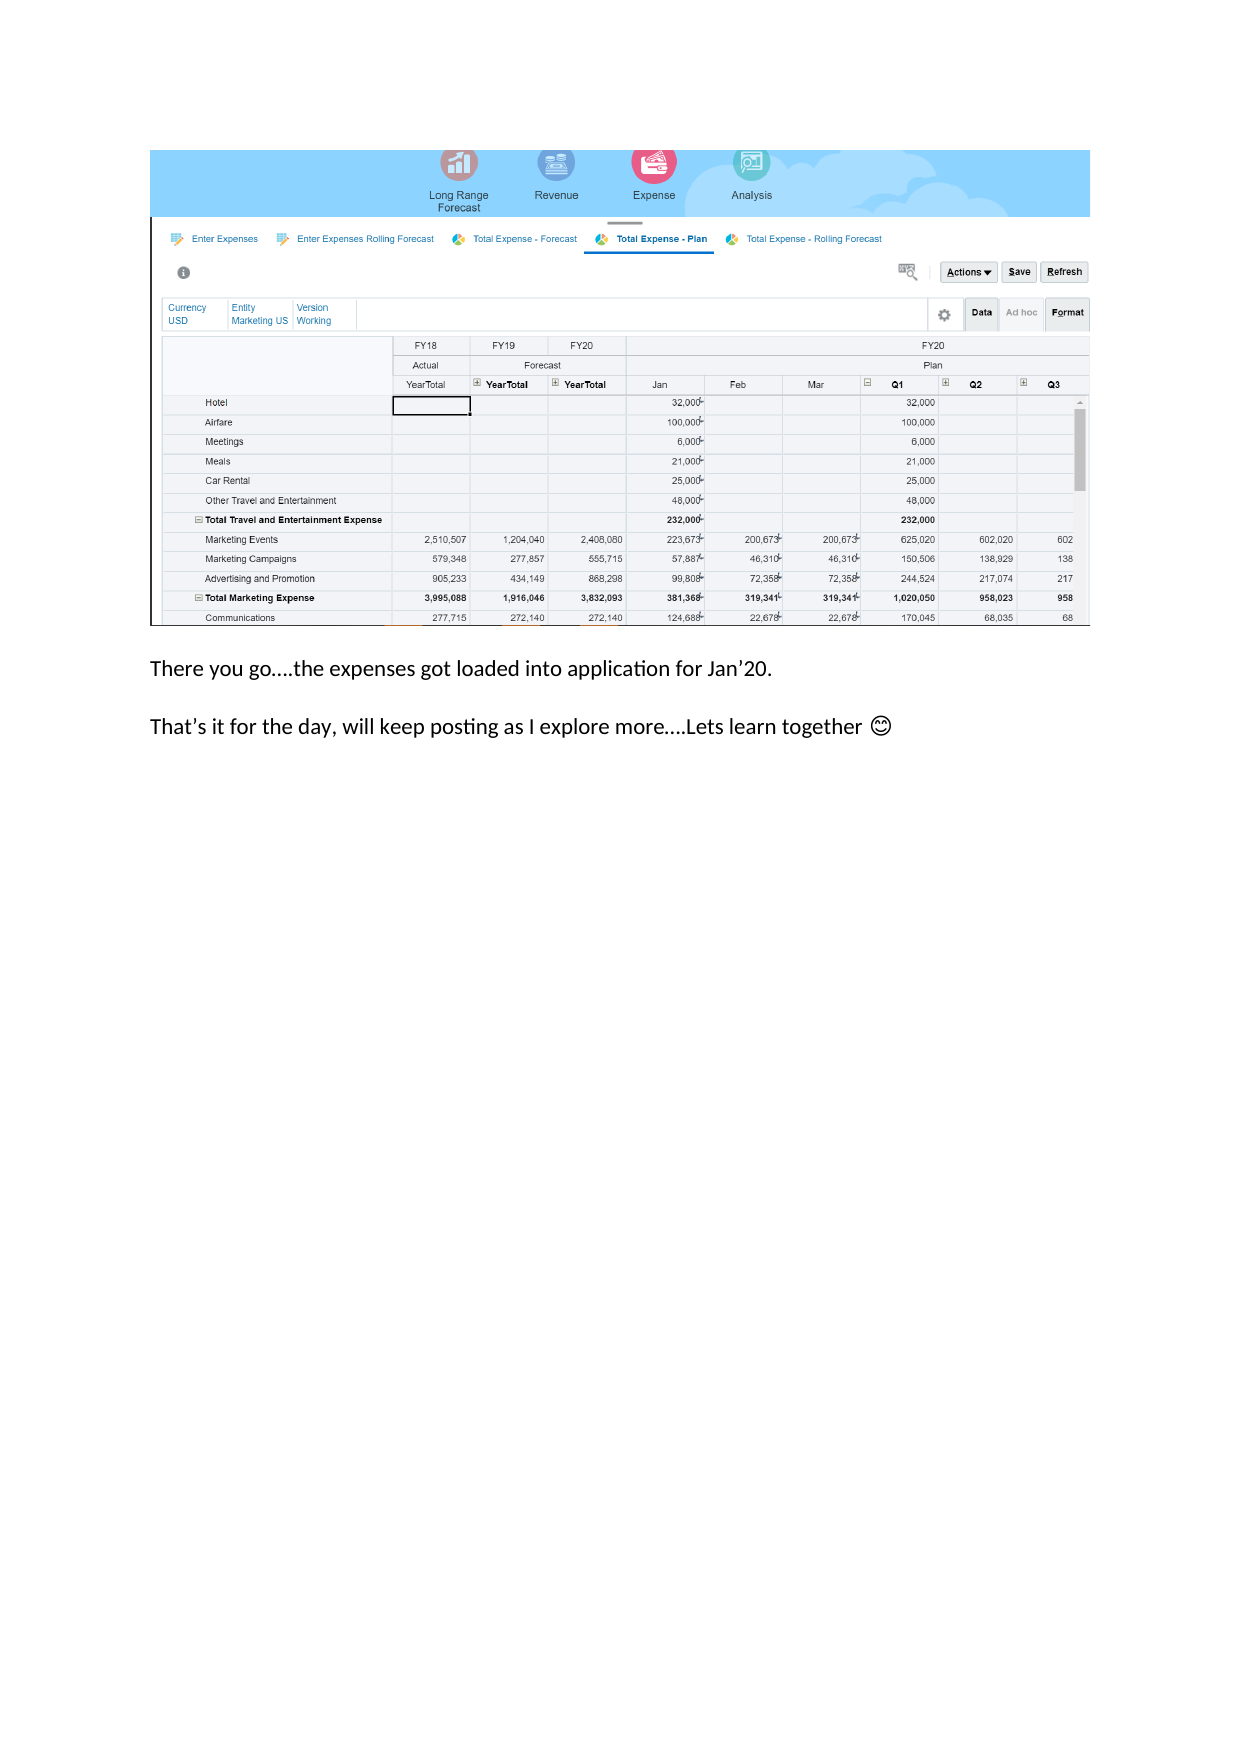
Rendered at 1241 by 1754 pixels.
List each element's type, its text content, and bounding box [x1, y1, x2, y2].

text That’s it for the day, will keep posting as I explore more….Lets learn together 😊 [150, 710, 1090, 741]
text There you go….the expenses got loaded into application for Jan’20. [150, 654, 1090, 682]
